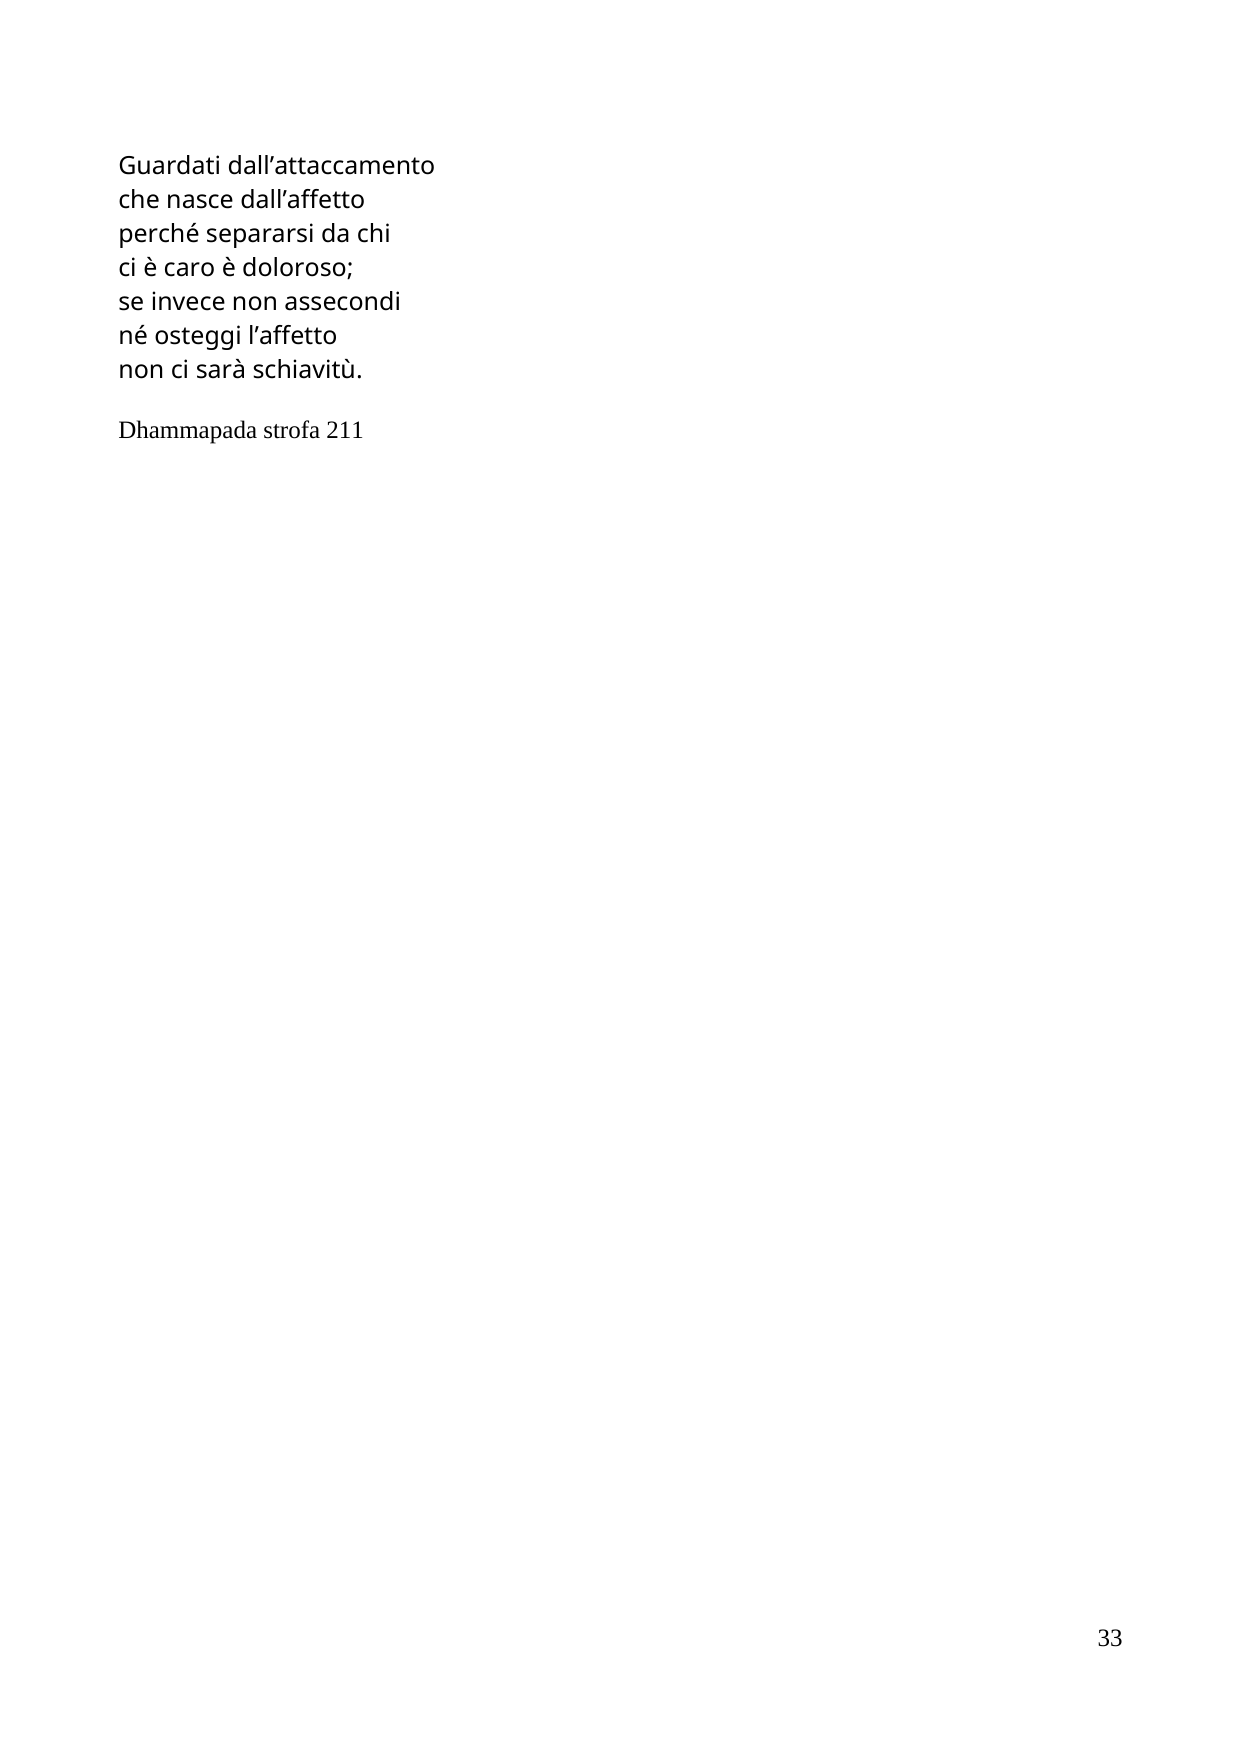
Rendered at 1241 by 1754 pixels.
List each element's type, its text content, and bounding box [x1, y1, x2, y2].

text perché separarsi da chi [118, 216, 1122, 250]
text ci è caro è doloroso; [118, 250, 1122, 284]
text non ci sarà schiavitù. [118, 352, 1122, 386]
text se invece non assecondi [118, 284, 1122, 318]
text che nasce dall’affetto [118, 182, 1122, 216]
text Guardati dall’attaccamento [118, 148, 1122, 182]
text Dhammapada strofa 211 [118, 415, 1122, 443]
text né osteggi l’affetto [118, 318, 1122, 352]
